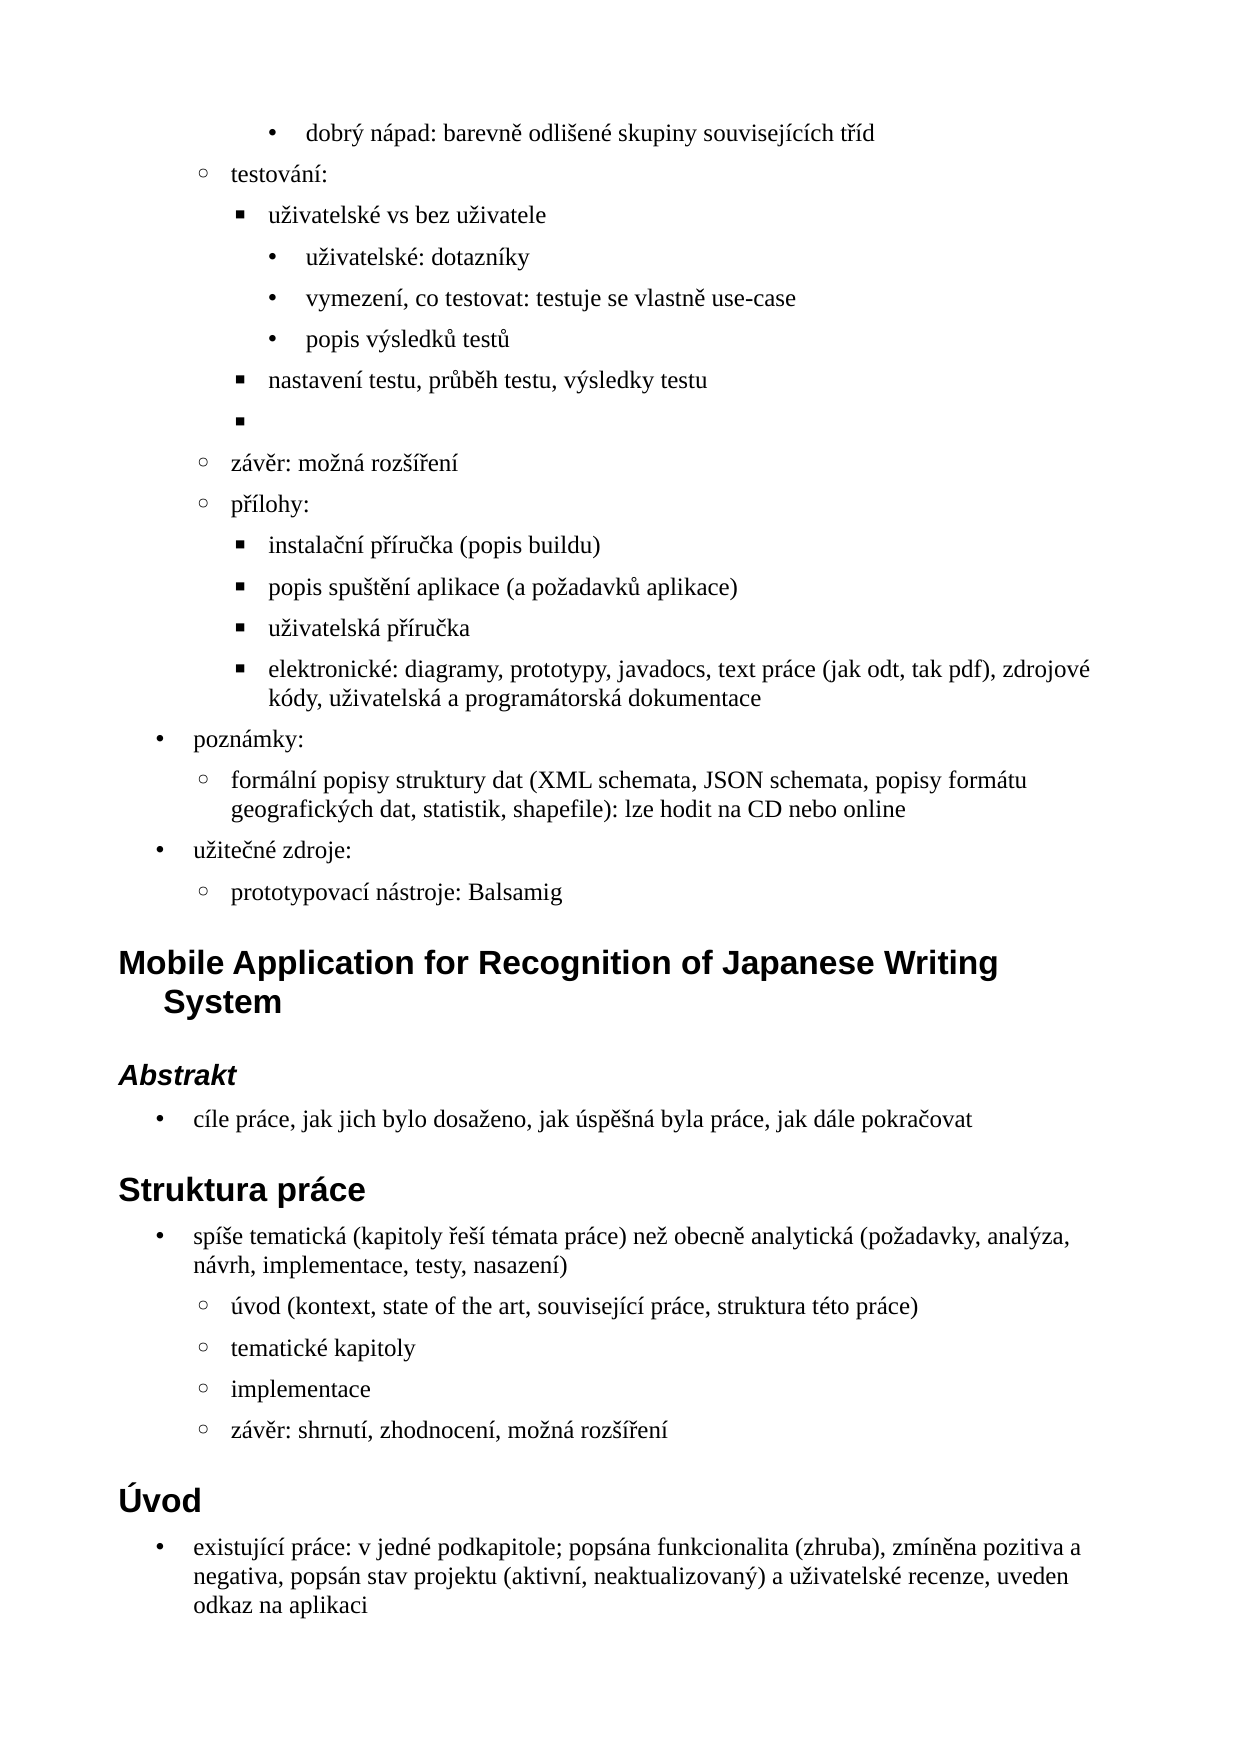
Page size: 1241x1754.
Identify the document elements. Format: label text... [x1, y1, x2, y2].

subtitle Mobile Application for Recognition of Japanese Writing System [118, 943, 1122, 1020]
list instalační příručka (popis buildu) [231, 531, 1122, 559]
list elektronické: diagramy, prototypy, javadocs, text práce (jak odt, tak pdf), zdrojové kódy, uživatelská a programátorská dokumentace [231, 654, 1122, 712]
list formální popisy struktury dat (XML schemata, JSON schemata, popisy formátu geografických dat, statistik, shapefile): lze hodit na CD nebo online [193, 766, 1122, 823]
subtitle Úvod [118, 1481, 1122, 1520]
list testování: [193, 159, 1122, 188]
list popis spuštění aplikace (a požadavků aplikace) [231, 572, 1122, 601]
list existující práce: v jedné podkapitole; popsána funkcionalita (zhruba), zmíněna pozitiva a negativa, popsán stav projektu (aktivní, neaktualizovaný) a uživatelské recenze, uveden odkaz na aplikaci [156, 1532, 1122, 1619]
list úvod (kontext, state of the art, související práce, struktura této práce) [193, 1291, 1122, 1320]
list uživatelské: dotazníky [268, 242, 1122, 271]
list implementace [193, 1374, 1122, 1403]
list poznámky: [156, 724, 1122, 753]
list uživatelská příručka [231, 613, 1122, 642]
list užitečné zdroje: [156, 836, 1122, 864]
list závěr: shrnutí, zhodnocení, možná rozšíření [193, 1415, 1122, 1444]
list uživatelské vs bez uživatele [231, 201, 1122, 229]
list prototypovací nástroje: Balsamig [193, 877, 1122, 906]
list dobrý nápad: barevně odlišené skupiny souvisejících tříd [268, 118, 1122, 147]
list přílohy: [193, 489, 1122, 518]
list závěr: možná rozšíření [193, 448, 1122, 477]
list nastavení testu, průběh testu, výsledky testu [231, 366, 1122, 394]
list vymezení, co testovat: testuje se vlastně use-case [268, 283, 1122, 312]
list popis výsledků testů [268, 324, 1122, 353]
subtitle Abstrakt [118, 1058, 1122, 1091]
list cíle práce, jak jich bylo dosaženo, jak úspěšná byla práce, jak dále pokračovat [156, 1104, 1122, 1133]
list spíše tematická (kapitoly řeší témata práce) než obecně analytická (požadavky, analýza, návrh, implementace, testy, nasazení) [156, 1221, 1122, 1279]
list tematické kapitoly [193, 1333, 1122, 1361]
subtitle Struktura práce [118, 1170, 1122, 1209]
